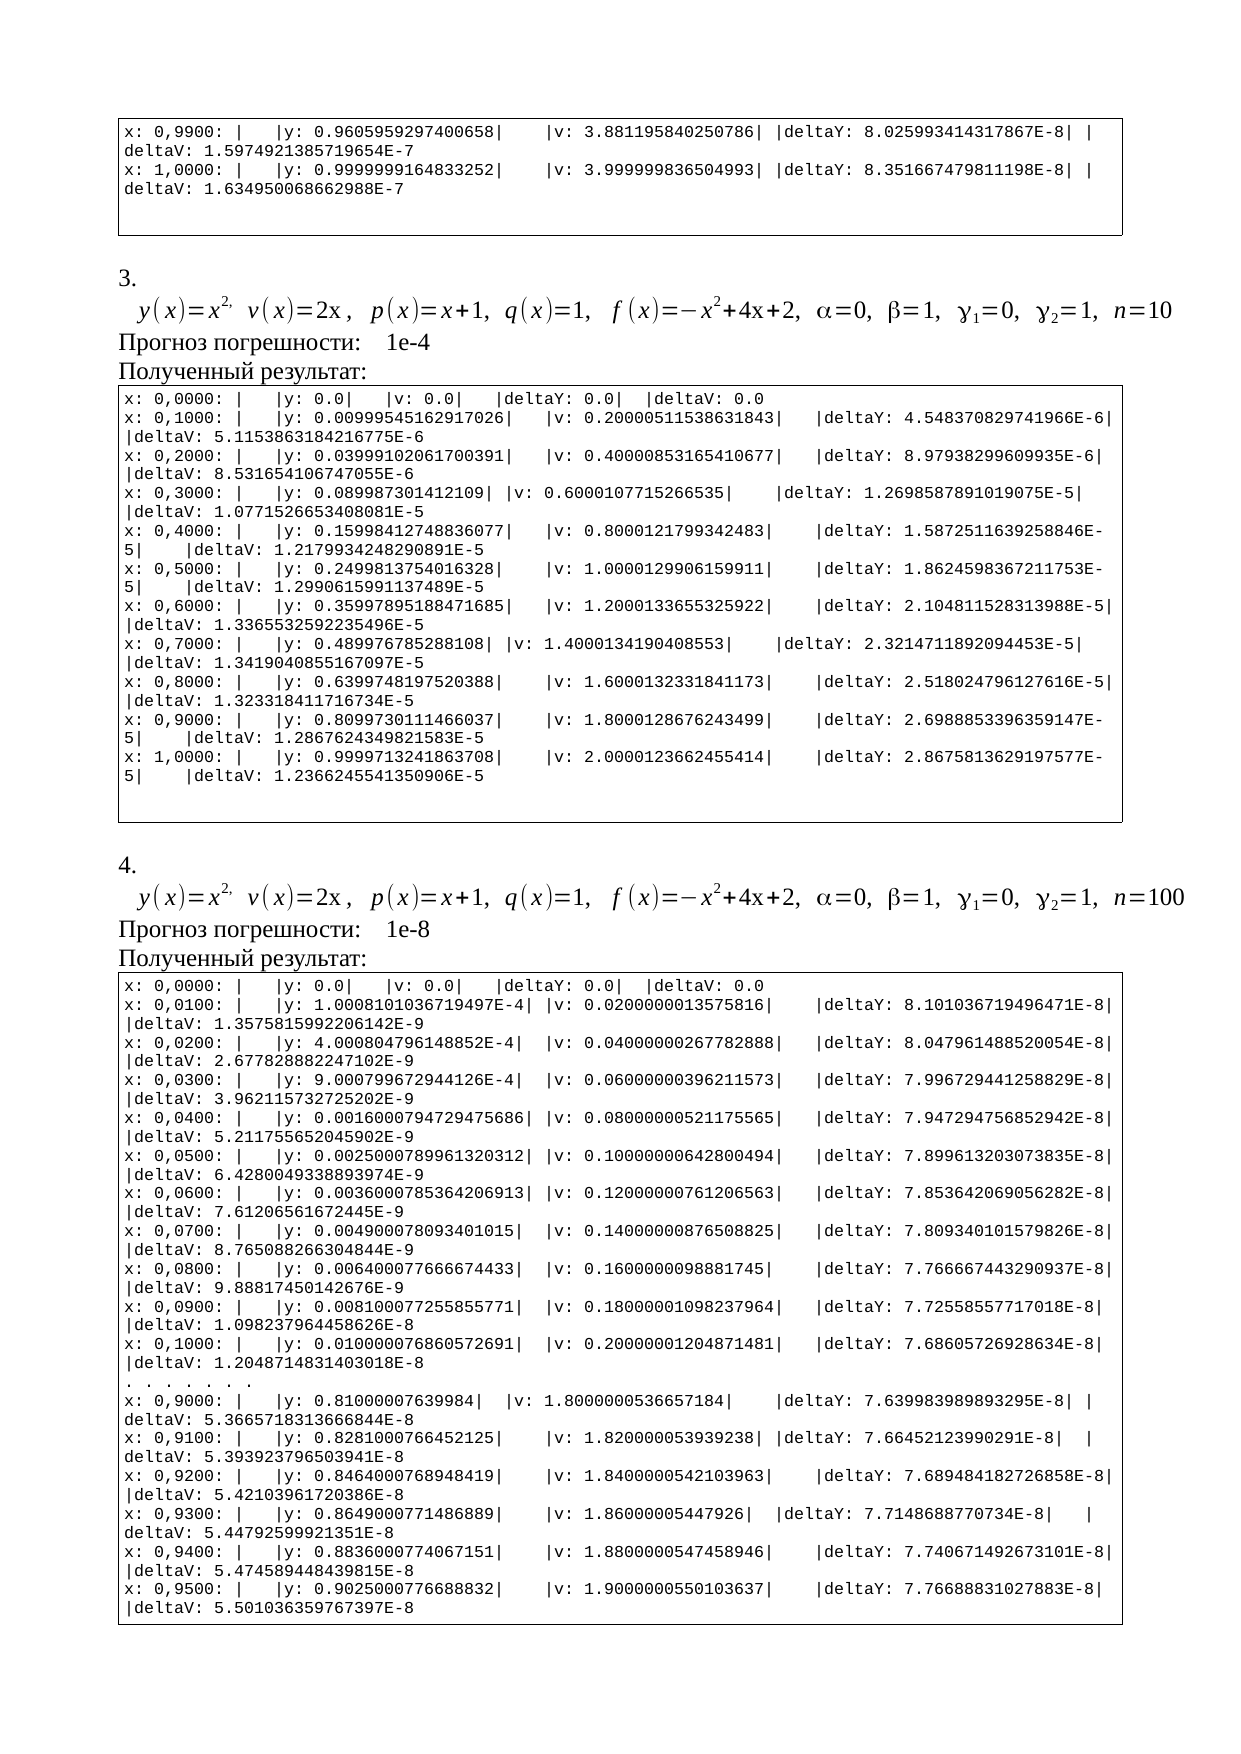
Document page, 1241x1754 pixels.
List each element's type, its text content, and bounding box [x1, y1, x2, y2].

text 3. [118, 263, 1122, 292]
text Полученный результат: [118, 943, 1122, 972]
text Прогноз погрешности: [118, 914, 1122, 943]
text 4. [118, 851, 1122, 914]
table_header x: 0,0000: | |y: 0.0| |v: 0.0| |deltaY: 0.0| |deltaV: 0.0 x: 0,0100: | |y: 1.0008101036719497E-4| |v: 0.0200000013575816| |deltaY: 8.101036719496471E-8| |deltaV: 1.3575815992206142E-9 x: 0,0200: | |y: 4.000804796148852E-4| |v: 0.04000000267782888| |deltaY: 8.047961488520054E-8| |deltaV: 2.677828882247102E-9 x: 0,0300: | |y: 9.000799672944126E-4| |v: 0.06000000396211573| |deltaY: 7.996729441258829E-8| |deltaV: 3.962115732725202E-9 x: 0,0400: | |y: 0.0016000794729475686| |v: 0.08000000521175565| |deltaY: 7.947294756852942E-8| |deltaV: 5.211755652045902E-9 x: 0,0500: | |y: 0.0025000789961320312| |v: 0.10000000642800494| |deltaY: 7.899613203073835E-8| |deltaV: 6.4280049338893974E-9 x: 0,0600: | |y: 0.0036000785364206913| |v: 0.12000000761206563| |deltaY: 7.853642069056282E-8| |deltaV: 7.61206561672445E-9 x: 0,0700: | |y: 0.004900078093401015| |v: 0.14000000876508825| |deltaY: 7.809340101579826E-8| |deltaV: 8.765088266304844E-9 x: 0,0800: | |y: 0.006400077666674433| |v: 0.1600000098881745| |deltaY: 7.766667443290937E-8| |deltaV: 9.88817450142676E-9 x: 0,0900: | |y: 0.008100077255855771| |v: 0.18000001098237964| |deltaY: 7.72558557717018E-8| |deltaV: 1.098237964458626E-8 x: 0,1000: | |y: 0.010000076860572691| |v: 0.20000001204871481| |deltaY: 7.68605726928634E-8| |deltaV: 1.2048714831403018E-8 . . . . . . . x: 0,9000: | |y: 0.81000007639984| |v: 1.8000000536657184| |deltaY: 7.639983989893295E-8| |deltaV: 5.3665718313666844E-8 x: 0,9100: | |y: 0.8281000766452125| |v: 1.820000053939238| |deltaY: 7.66452123990291E-8| |deltaV: 5.393923796503941E-8 x: 0,9200: | |y: 0.8464000768948419| |v: 1.8400000542103963| |deltaY: 7.689484182726858E-8| |deltaV: 5.42103961720386E-8 x: 0,9300: | |y: 0.8649000771486889| |v: 1.86000005447926| |deltaY: 7.7148688770734E-8| |deltaV: 5.44792599921351E-8 x: 0,9400: | |y: 0.8836000774067151| |v: 1.8800000547458946| |deltaY: 7.740671492673101E-8| |deltaV: 5.474589448439815E-8 x: 0,9500: | |y: 0.9025000776688832| |v: 1.9000000550103637| |deltaY: 7.76688831027883E-8| |deltaV: 5.501036359767397E-8 [119, 973, 1122, 1624]
table_header x: 0,9900: | |y: 0.9605959297400658| |v: 3.881195840250786| |deltaY: 8.025993414317867E-8| |deltaV: 1.5974921385719654E-7 x: 1,0000: | |y: 0.9999999164833252| |v: 3.999999836504993| |deltaY: 8.351667479811198E-8| |deltaV: 1.634950068662988E-7 [119, 119, 1122, 234]
text Прогноз погрешности: [118, 327, 1122, 356]
table_header x: 0,0000: | |y: 0.0| |v: 0.0| |deltaY: 0.0| |deltaV: 0.0 x: 0,1000: | |y: 0.00999545162917026| |v: 0.20000511538631843| |deltaY: 4.548370829741966E-6| |deltaV: 5.1153863184216775E-6 x: 0,2000: | |y: 0.03999102061700391| |v: 0.40000853165410677| |deltaY: 8.97938299609935E-6| |deltaV: 8.531654106747055E-6 x: 0,3000: | |y: 0.089987301412109| |v: 0.6000107715266535| |deltaY: 1.2698587891019075E-5| |deltaV: 1.0771526653408081E-5 x: 0,4000: | |y: 0.15998412748836077| |v: 0.8000121799342483| |deltaY: 1.5872511639258846E-5| |deltaV: 1.2179934248290891E-5 x: 0,5000: | |y: 0.2499813754016328| |v: 1.0000129906159911| |deltaY: 1.8624598367211753E-5| |deltaV: 1.2990615991137489E-5 x: 0,6000: | |y: 0.35997895188471685| |v: 1.2000133655325922| |deltaY: 2.104811528313988E-5| |deltaV: 1.3365532592235496E-5 x: 0,7000: | |y: 0.489976785288108| |v: 1.4000134190408553| |deltaY: 2.3214711892094453E-5| |deltaV: 1.3419040855167097E-5 x: 0,8000: | |y: 0.6399748197520388| |v: 1.6000132331841173| |deltaY: 2.518024796127616E-5| |deltaV: 1.323318411716734E-5 x: 0,9000: | |y: 0.8099730111466037| |v: 1.8000128676243499| |deltaY: 2.6988853396359147E-5| |deltaV: 1.2867624349821583E-5 x: 1,0000: | |y: 0.9999713241863708| |v: 2.0000123662455414| |deltaY: 2.8675813629197577E-5| |deltaV: 1.2366245541350906E-5 [119, 386, 1122, 822]
text Полученный результат: [118, 356, 1122, 385]
